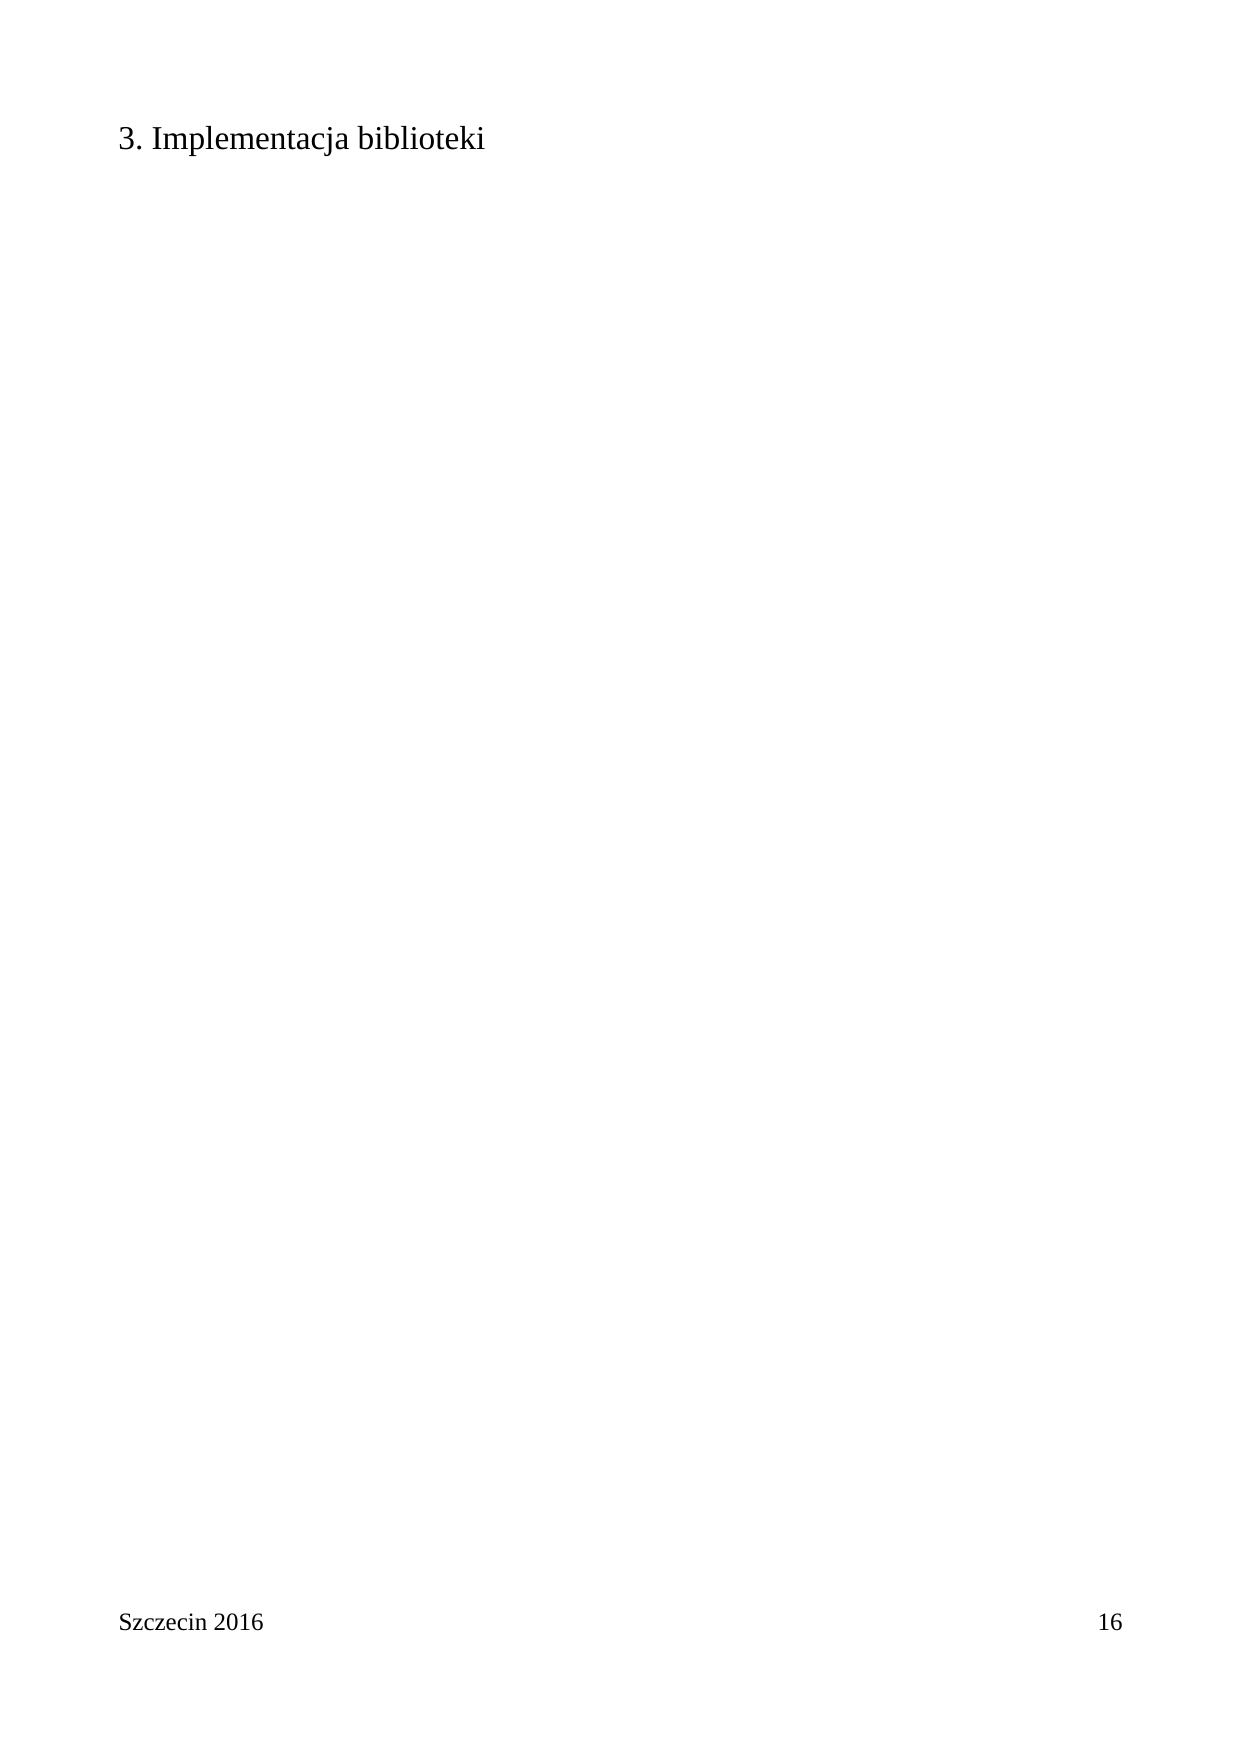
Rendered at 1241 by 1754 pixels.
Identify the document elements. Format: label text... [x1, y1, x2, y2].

subtitle 3. Implementacja biblioteki [118, 118, 1122, 156]
